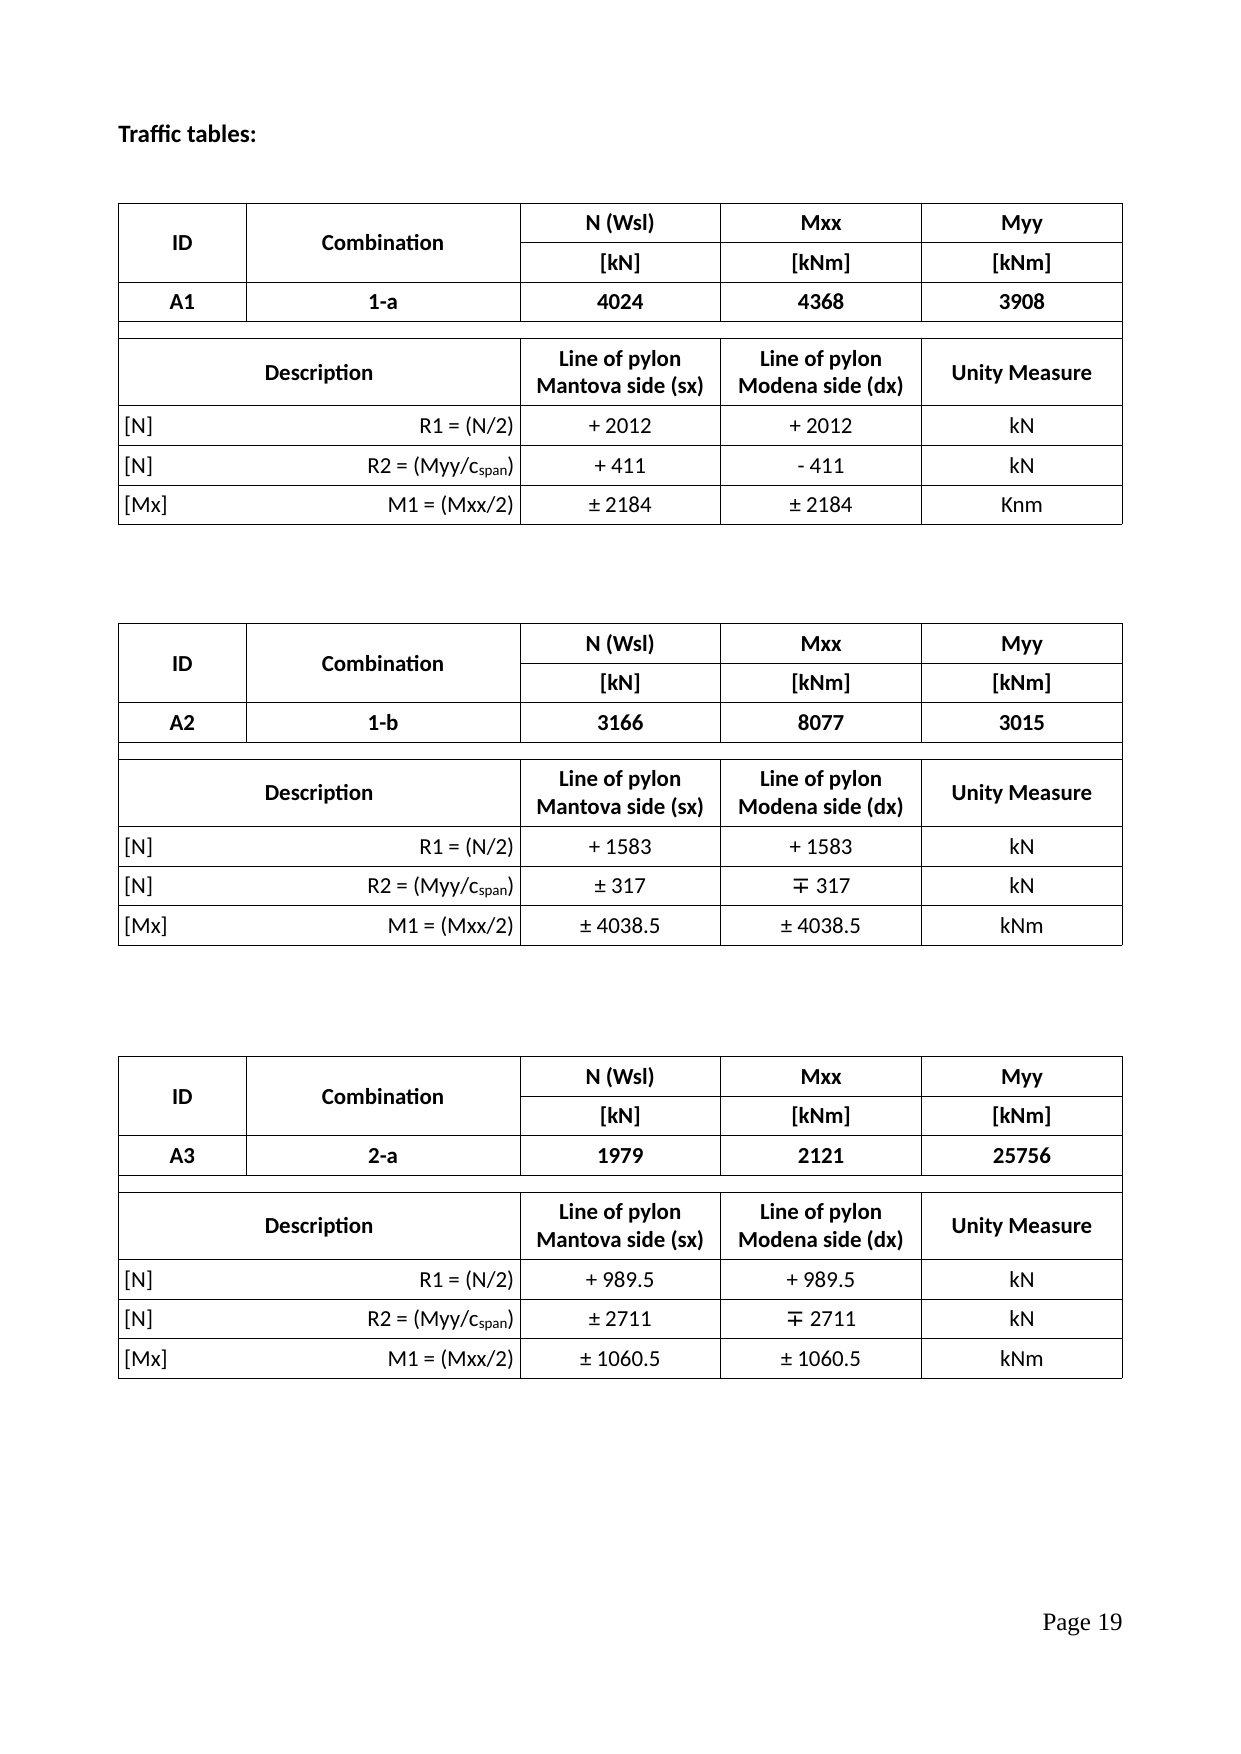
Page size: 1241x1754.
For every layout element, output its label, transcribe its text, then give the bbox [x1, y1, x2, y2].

table_cell 8077 [721, 703, 921, 742]
table_cell + 989.5 [721, 1260, 921, 1299]
table_header ID [119, 204, 246, 282]
table_cell Line of pylon Mantova side (sx) [521, 760, 720, 826]
table_header ID [119, 624, 246, 702]
table_cell kNm [922, 906, 1122, 945]
table_cell + 989.5 [521, 1260, 720, 1299]
table_header N (Wsl) [521, 624, 720, 663]
table_cell kN [922, 446, 1122, 484]
table_cell [Mx] [119, 486, 246, 524]
table_cell kN [922, 827, 1122, 866]
table_cell ∓ 317 [721, 867, 921, 905]
table_cell [kNm] [922, 1097, 1122, 1135]
table_cell Line of pylon Mantova side (sx) [521, 1193, 720, 1259]
table_cell kN [922, 1300, 1122, 1338]
table_cell [N] [119, 867, 246, 905]
table_cell + 2012 [521, 406, 720, 445]
table_header Mxx [721, 624, 921, 663]
table_cell + 2012 [721, 406, 921, 445]
table_cell 4024 [521, 283, 720, 321]
table_cell [kNm] [721, 664, 921, 702]
table_cell kN [922, 1260, 1122, 1299]
table_cell 2121 [721, 1136, 921, 1175]
table_cell [N] [119, 446, 246, 484]
table_header Mxx [721, 1057, 921, 1096]
table_cell [N] [119, 827, 246, 866]
table_header N (Wsl) [521, 1057, 720, 1096]
table_header Myy [922, 624, 1122, 663]
table_header Combination [247, 624, 520, 702]
table_cell 1979 [521, 1136, 720, 1175]
table_cell A3 [119, 1136, 246, 1175]
table_cell Description [119, 760, 520, 826]
table_cell kN [922, 867, 1122, 905]
table_cell + 1583 [521, 827, 720, 866]
table_cell ± 2184 [521, 486, 720, 524]
table_cell R1 = (N/2) [246, 406, 520, 445]
table_header Combination [247, 1057, 520, 1135]
table_cell R2 = (Myy/cspan) [246, 867, 520, 905]
table_cell 3166 [521, 703, 720, 742]
table_cell R2 = (Myy/cspan) [246, 446, 520, 484]
table_cell + 411 [521, 446, 720, 484]
table_cell R2 = (Myy/cspan) [246, 1300, 520, 1338]
table_cell [N] [119, 406, 246, 445]
table_cell [N] [119, 1260, 246, 1299]
table_cell Unity Measure [922, 1193, 1122, 1259]
table_cell Line of pylon Modena side (dx) [721, 1193, 921, 1259]
table_header N (Wsl) [521, 204, 720, 242]
table_cell Unity Measure [922, 339, 1122, 405]
table_cell - 411 [721, 446, 921, 484]
table_cell ± 1060.5 [521, 1339, 720, 1378]
table_cell Knm [922, 486, 1122, 524]
table_cell Unity Measure [922, 760, 1122, 826]
table_header Myy [922, 1057, 1122, 1096]
table_cell [kNm] [922, 243, 1122, 282]
table_cell ± 4038.5 [521, 906, 720, 945]
table_cell 3908 [922, 283, 1122, 321]
table_cell [119, 322, 1122, 338]
table_cell ± 4038.5 [721, 906, 921, 945]
table_header Myy [922, 204, 1122, 242]
table_cell R1 = (N/2) [246, 827, 520, 866]
table_cell M1 = (Mxx/2) [246, 486, 520, 524]
table_cell M1 = (Mxx/2) [246, 1339, 520, 1378]
table_cell ± 2711 [521, 1300, 720, 1338]
table_cell A2 [119, 703, 246, 742]
table_cell kN [922, 406, 1122, 445]
table_cell M1 = (Mxx/2) [246, 906, 520, 945]
table_cell ± 2184 [721, 486, 921, 524]
table_cell 2-a [247, 1136, 520, 1175]
table_cell Line of pylon Modena side (dx) [721, 760, 921, 826]
table_cell [kNm] [922, 664, 1122, 702]
table_cell 4368 [721, 283, 921, 321]
table_cell kNm [922, 1339, 1122, 1378]
table_cell [119, 743, 1122, 758]
table_cell ± 1060.5 [721, 1339, 921, 1378]
table_header ID [119, 1057, 246, 1135]
table_cell [kNm] [721, 243, 921, 282]
table_cell 1-a [247, 283, 520, 321]
table_cell [Mx] [119, 1339, 246, 1378]
table_cell 3015 [922, 703, 1122, 742]
table_cell [N] [119, 1300, 246, 1338]
table_cell Description [119, 1193, 520, 1259]
table_cell [kN] [521, 1097, 720, 1135]
table_cell [Mx] [119, 906, 246, 945]
table_cell [kN] [521, 243, 720, 282]
table_cell ± 317 [521, 867, 720, 905]
table_cell R1 = (N/2) [246, 1260, 520, 1299]
table_header Combination [247, 204, 520, 282]
table_cell [kNm] [721, 1097, 921, 1135]
table_cell A1 [119, 283, 246, 321]
table_cell Description [119, 339, 520, 405]
table_cell Line of pylon Mantova side (sx) [521, 339, 720, 405]
table_cell 25756 [922, 1136, 1122, 1175]
table_cell Line of pylon Modena side (dx) [721, 339, 921, 405]
table_cell [119, 1176, 1122, 1192]
table_cell ∓ 2711 [721, 1300, 921, 1338]
table_cell + 1583 [721, 827, 921, 866]
table_cell 1-b [247, 703, 520, 742]
table_cell [kN] [521, 664, 720, 702]
subtitle Traffic tables: [118, 118, 1122, 149]
table_header Mxx [721, 204, 921, 242]
